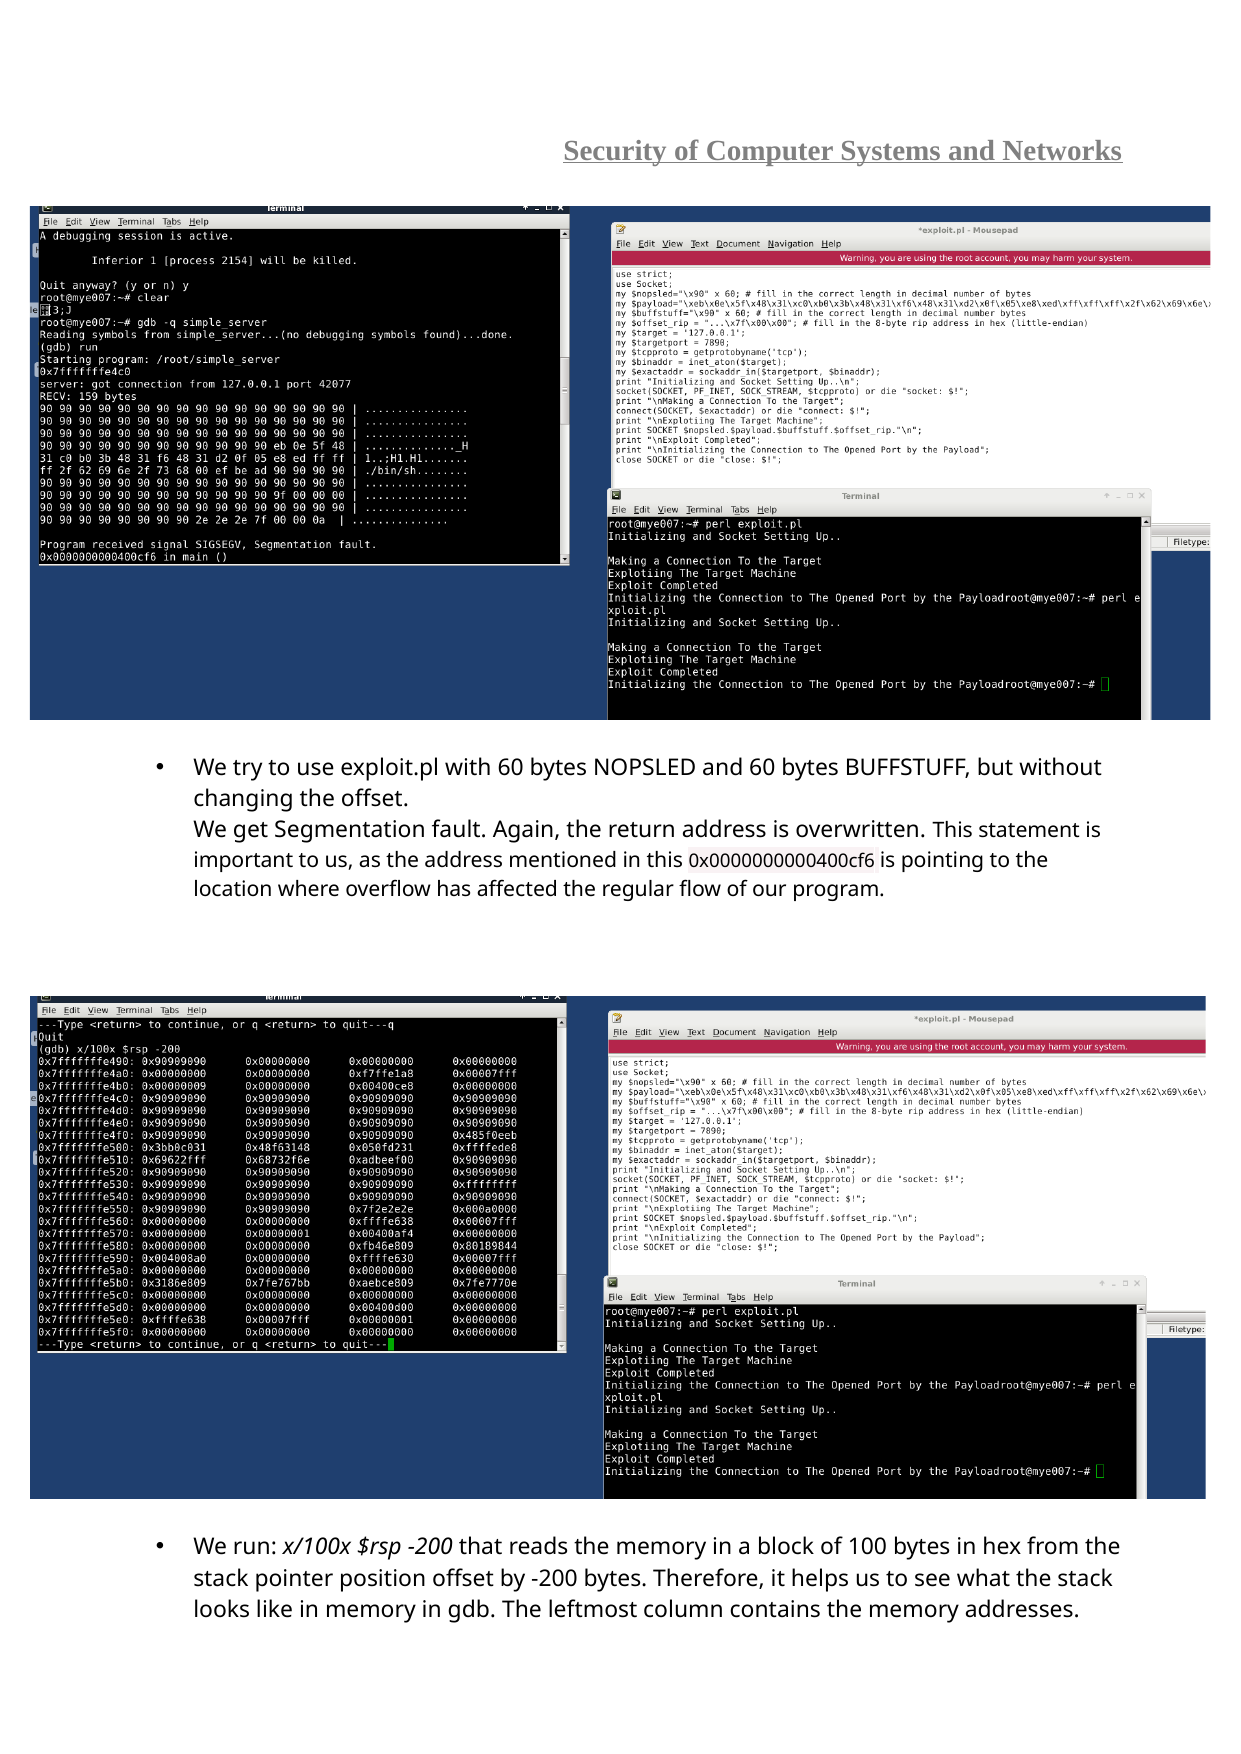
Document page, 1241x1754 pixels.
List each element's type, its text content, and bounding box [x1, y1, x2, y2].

list We get Segmentation fault. Again, the return address is overwritten. This statement is important to us, as the address mentioned in this 0x0000000000400cf6 is pointing to the location where overflow has affected the regular flow of our program. [156, 813, 1122, 902]
list We try to use exploit.pl with 60 bytes NOPSLED and 60 bytes BUFFSTUFF, but without changing the offset. [156, 751, 1122, 813]
picture [30, 996, 1206, 1499]
picture [29, 206, 1211, 720]
list We run: x/100x $rsp -200 that reads the memory in a block of 100 bytes in hex from the stack pointer position offset by -200 bytes. Therefore, it helps us to see what the stack looks like in memory in gdb. The leftmost column contains the memory addresses. [156, 1530, 1122, 1624]
